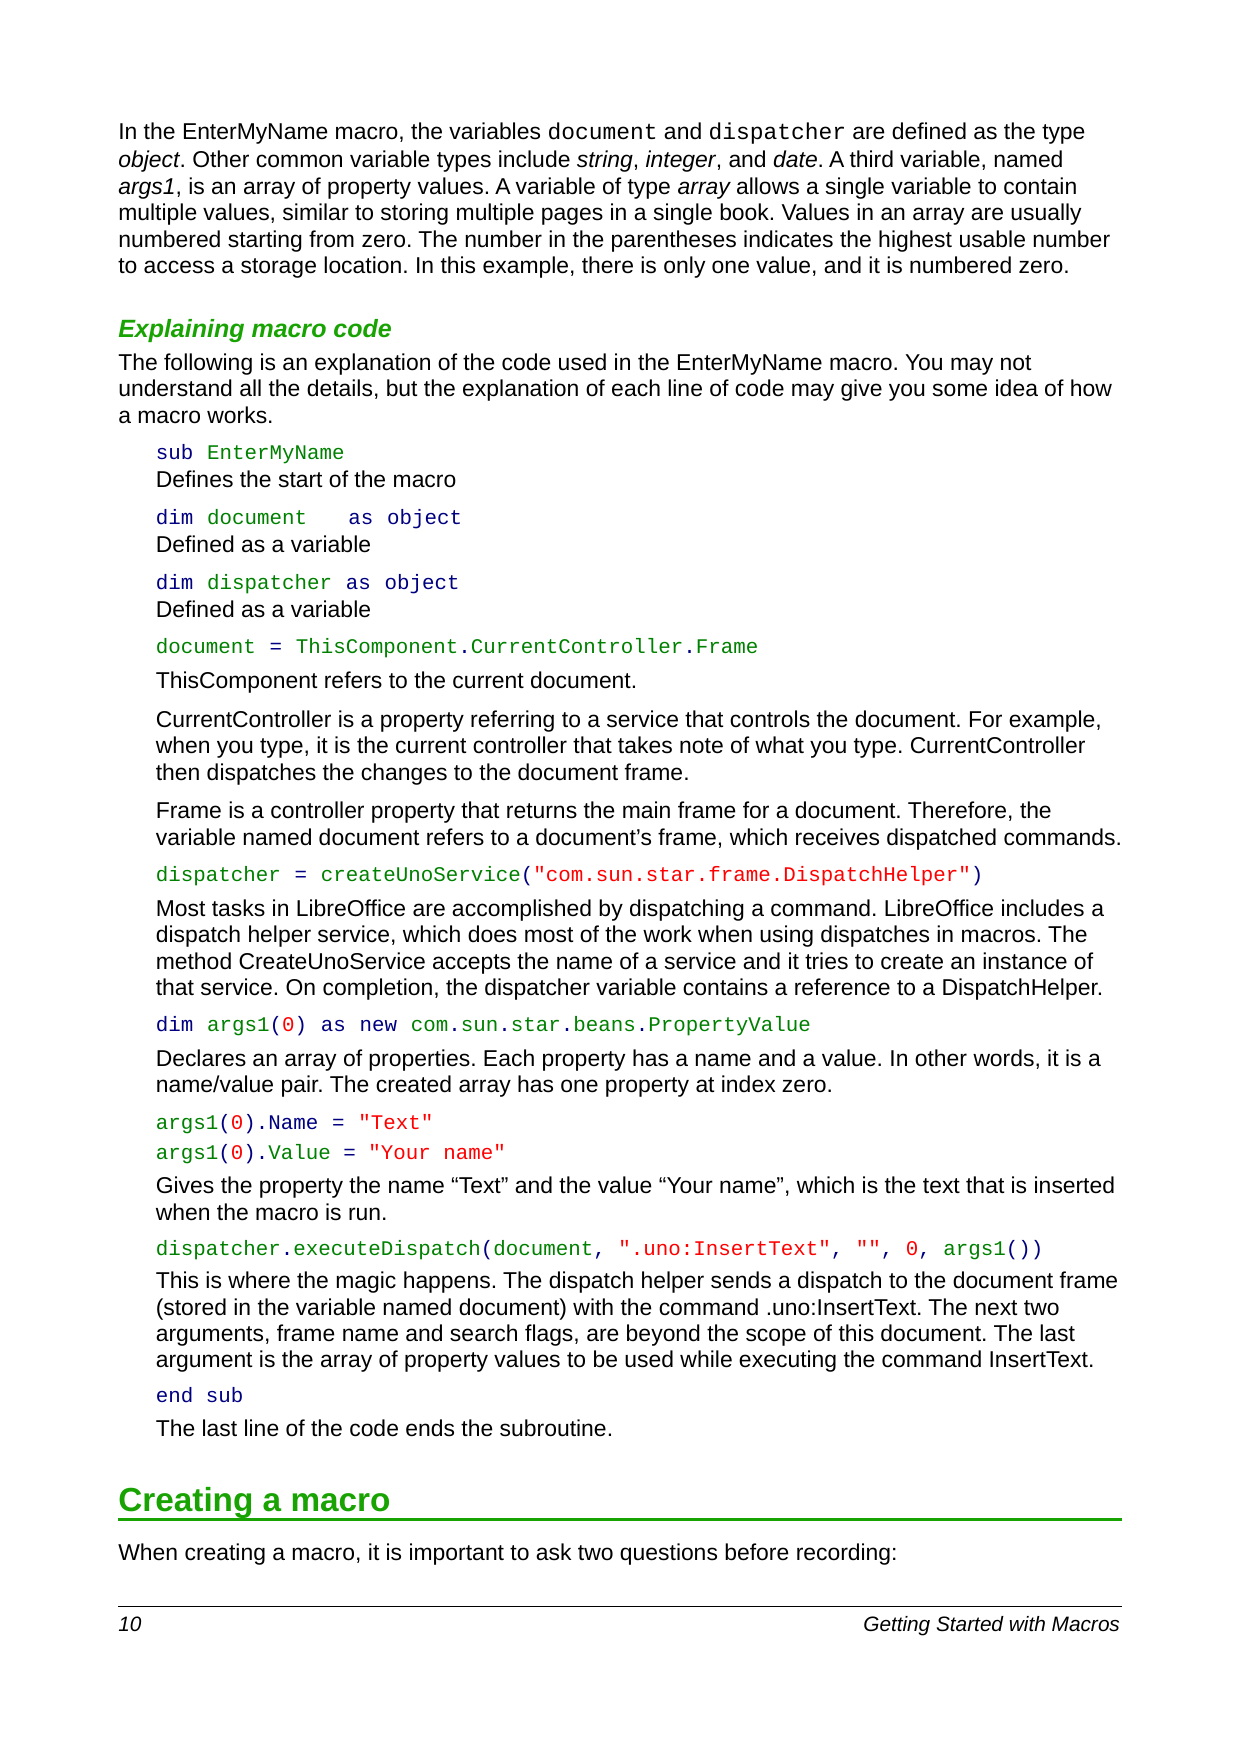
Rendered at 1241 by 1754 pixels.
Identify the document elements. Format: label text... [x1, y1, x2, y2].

text In the EnterMyName macro, the variables document and dispatcher are defined as the type object. Other common variable types include string, integer, and date. A third variable, named args1, is an array of property values. A variable of type array allows a single variable to contain multiple values, similar to storing multiple pages in a single book. Values in an array are usually numbered starting from zero. The number in the parentheses indicates the highest usable number to access a storage location. In this example, there is only one value, and it is numbered zero. [118, 118, 1122, 278]
text args1(0).Name = "Text" [156, 1110, 1122, 1136]
text dispatcher.executeDispatch(document, ".uno:InsertText", "", 0, args1()) [156, 1237, 1122, 1261]
text Gives the property the name “Text” and the value “Your name”, which is the text that is inserted when the macro is run. [156, 1172, 1122, 1225]
text CurrentController is a property referring to a service that controls the document. For example, when you type, it is the current controller that takes note of what you type. CurrentController then dispatches the changes to the document frame. [156, 706, 1122, 785]
text Defined as a variable [156, 531, 1122, 558]
text args1(0).Value = "Your name" [156, 1142, 1122, 1166]
text The last line of the code ends the subroutine. [156, 1415, 1122, 1442]
text Declares an array of properties. Each property has a name and a value. In other words, it is a name/value pair. The created array has one property at index zero. [156, 1045, 1122, 1098]
text This is where the magic happens. The dispatch helper sends a dispatch to the document frame (stored in the variable named document) with the command .uno:InsertText. The next two arguments, frame name and search flags, are beyond the scope of this document. The last argument is the array of property values to be used while executing the command InsertText. [156, 1267, 1122, 1373]
subtitle Creating a macro [118, 1480, 1122, 1518]
text end sub [156, 1385, 1122, 1409]
text dim args1(0) as new com.sun.star.beans.PropertyValue [156, 1013, 1122, 1039]
text dim document as object [156, 505, 1122, 531]
text The following is an explanation of the code used in the EnterMyName macro. You may not understand all the details, but the explanation of each line of code may give you some idea of how a macro works. [118, 349, 1122, 428]
text Most tasks in LibreOffice are accomplished by dispatching a command. LibreOffice includes a dispatch helper service, which does most of the work when using dispatches in macros. The method CreateUnoService accepts the name of a service and it tries to create an instance of that service. On completion, the dispatcher variable contains a reference to a DispatchHelper. [156, 895, 1122, 1000]
subtitle Explaining macro code [118, 314, 1122, 342]
text dispatcher = createUnoService("com.sun.star.frame.DispatchHelper") [156, 863, 1122, 889]
text Defined as a variable [156, 596, 1122, 622]
text Defines the start of the macro [156, 466, 1122, 493]
text dim dispatcher as object [156, 570, 1122, 596]
text ThisComponent refers to the current document. [156, 667, 1122, 693]
text Frame is a controller property that returns the main frame for a document. Therefore, the variable named document refers to a document’s frame, which receives dispatched commands. [156, 797, 1122, 850]
text sub EnterMyName [156, 441, 1122, 466]
text When creating a macro, it is important to ask two questions before recording: [118, 1539, 1122, 1566]
text document = ThisComponent.CurrentController.Frame [156, 635, 1122, 661]
